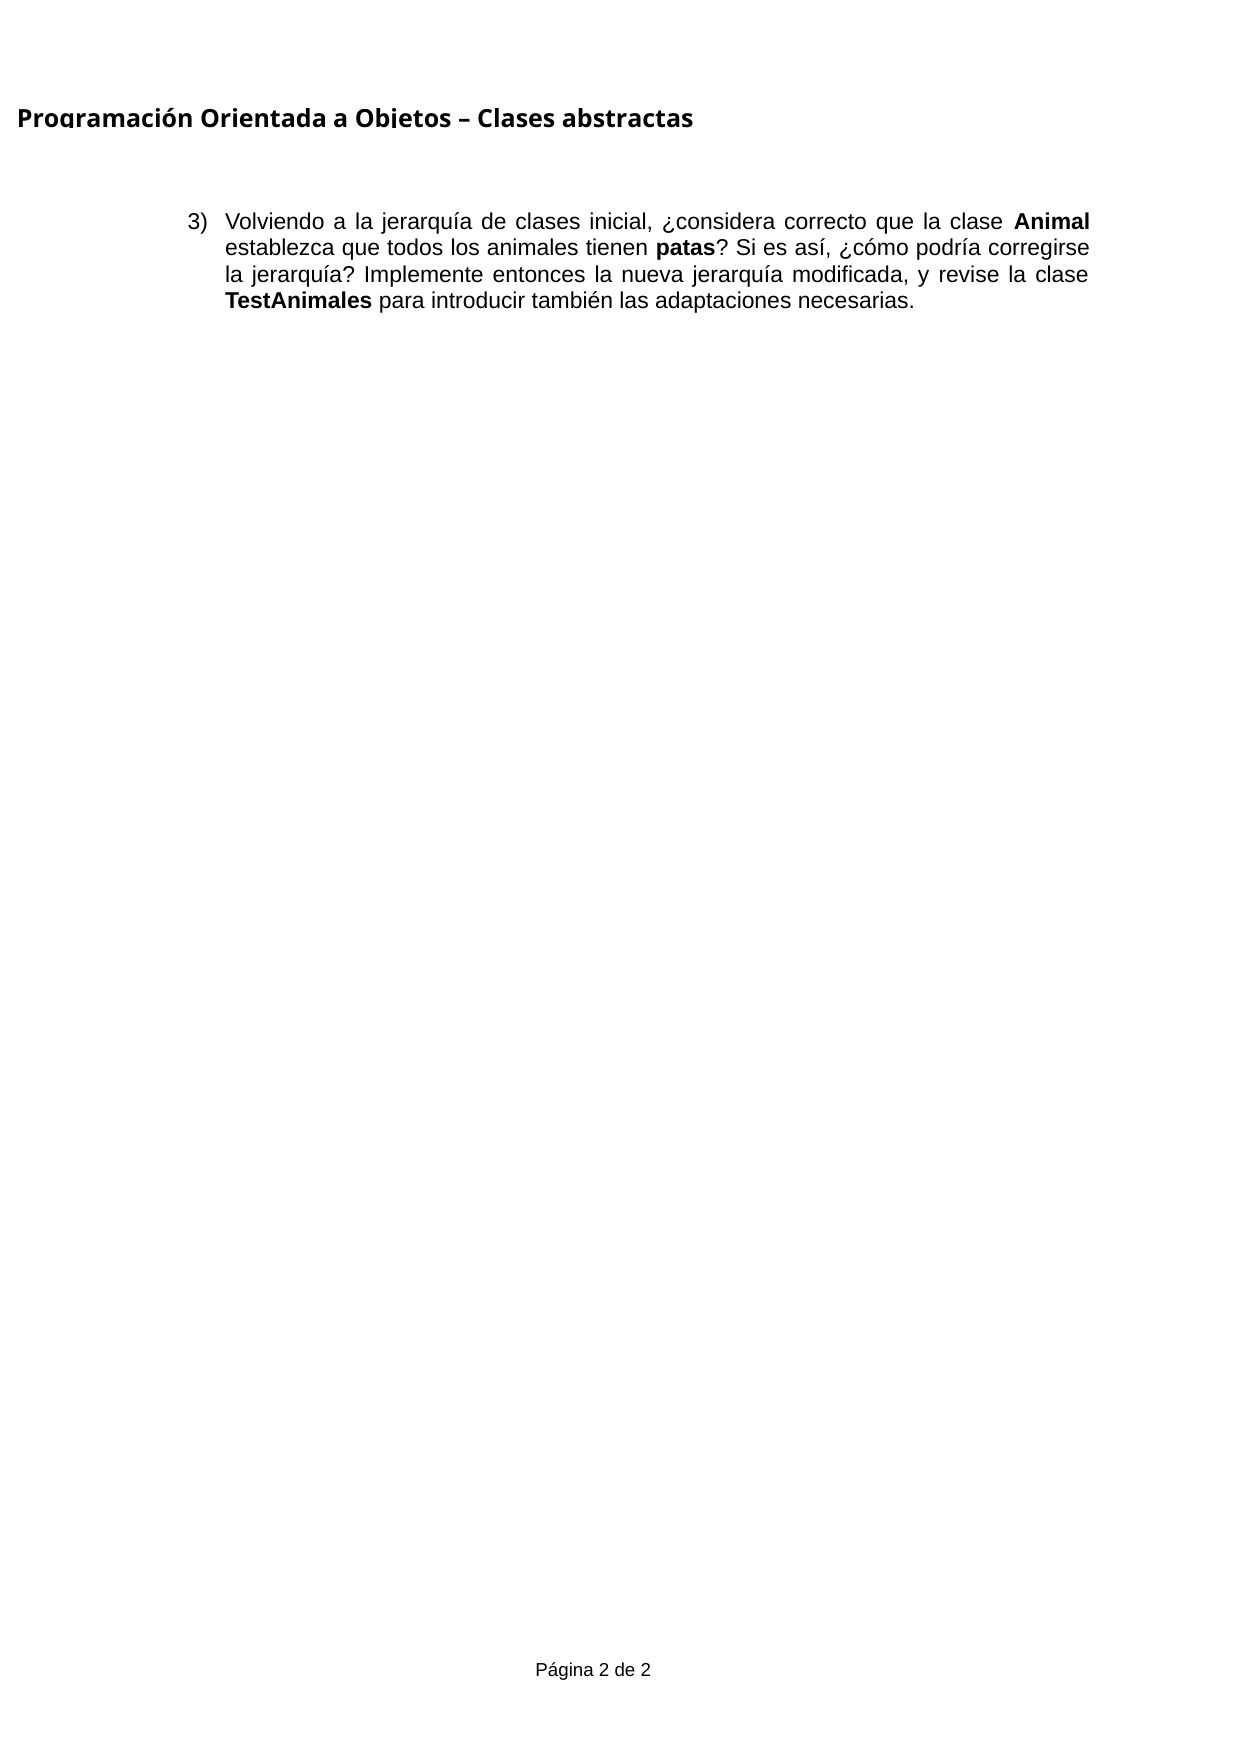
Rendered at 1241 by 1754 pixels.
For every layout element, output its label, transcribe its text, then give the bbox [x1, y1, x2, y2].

list Volviendo a la jerarquía de clases inicial, ¿considera correcto que la clase Animal establezca que todos los animales tienen patas? Si es así, ¿cómo podría corregirse la jerarquía? Implemente entonces la nueva jerarquía modificada, y revise la clase TestAnimales para introducir también las adaptaciones necesarias. [187, 208, 1090, 313]
